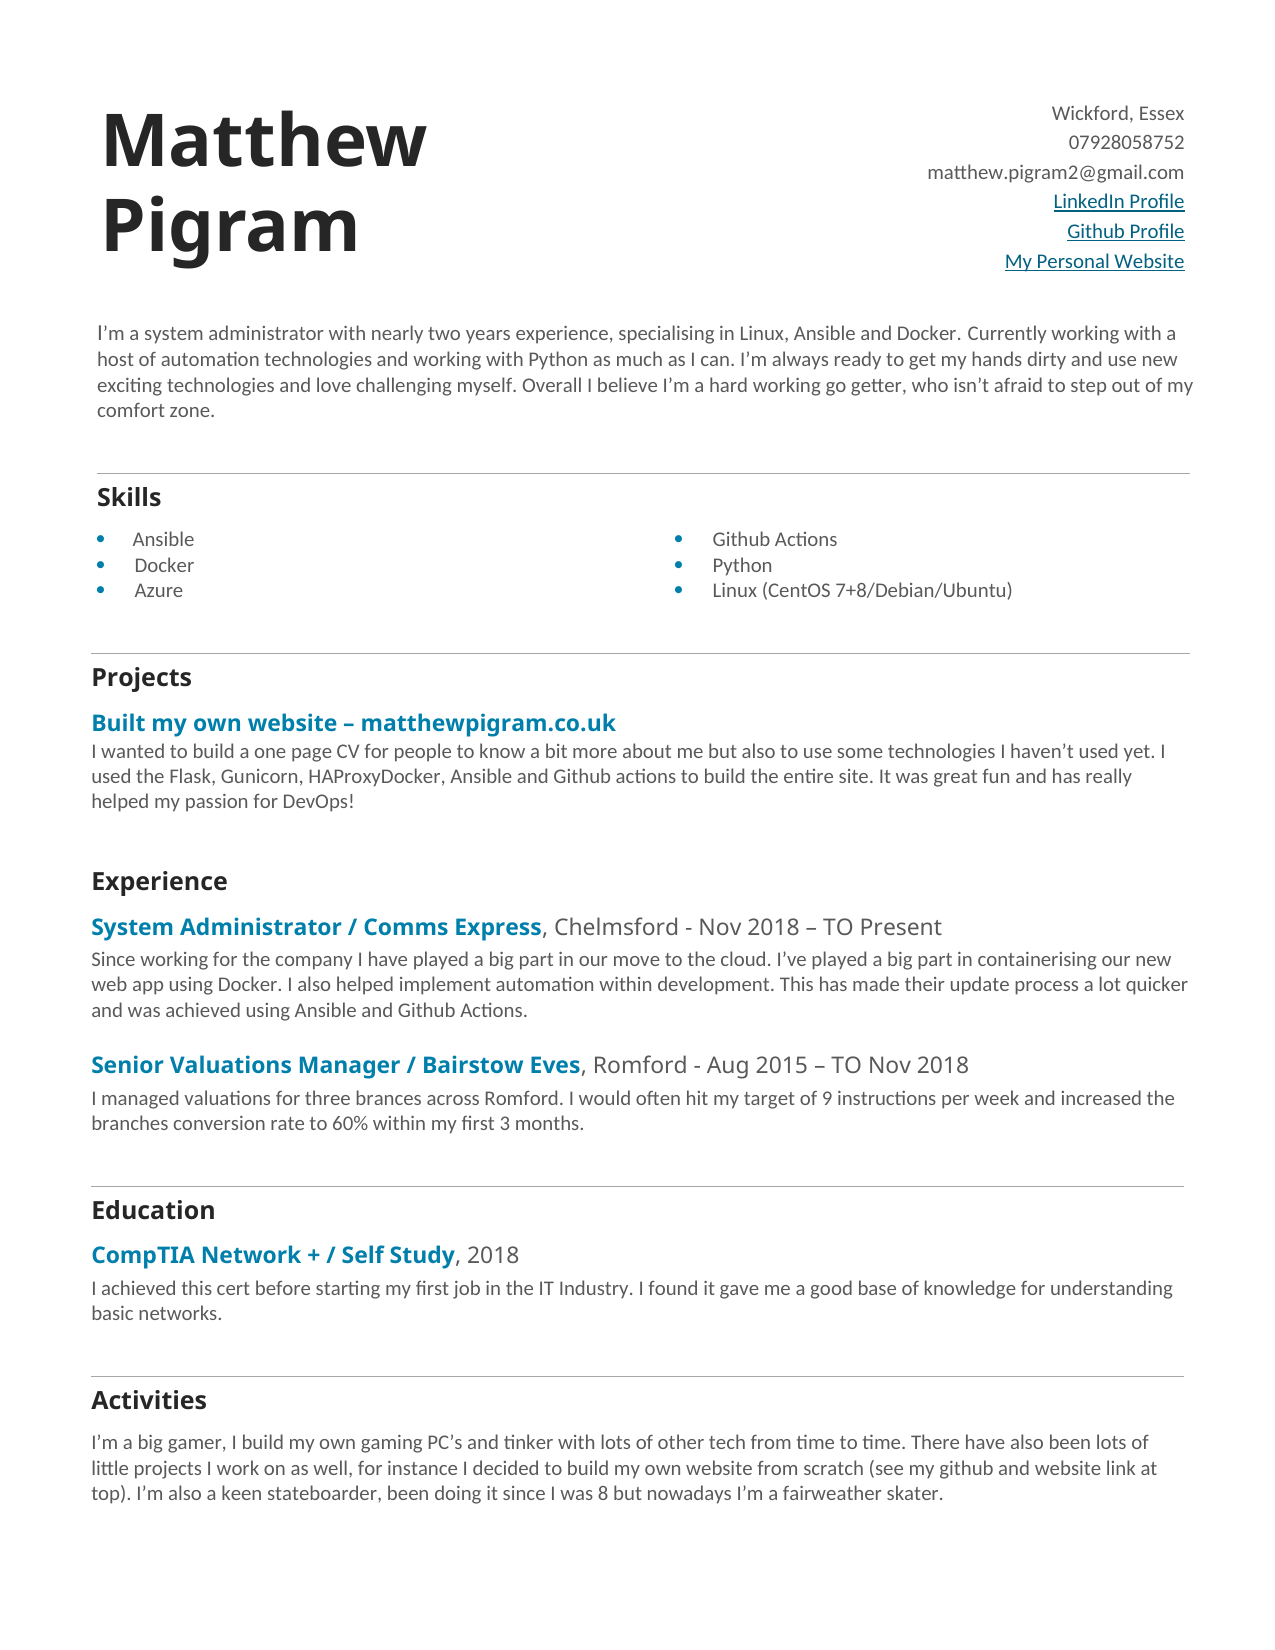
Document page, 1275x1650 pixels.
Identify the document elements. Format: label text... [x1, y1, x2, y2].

subtitle Experience [91, 857, 1190, 898]
subtitle Skills [97, 474, 1190, 514]
subtitle CompTIA Network + / Self Study, 2018 [91, 1239, 1184, 1271]
subtitle System Administrator / Comms Express, Chelmsford - Nov 2018 – TO Present [91, 911, 1190, 942]
table_header Matthew Pigram [100, 95, 673, 318]
subtitle Senior Valuations Manager / Bairstow Eves, Romford - Aug 2015 – TO Nov 2018 [91, 1049, 1190, 1081]
subtitle Activities [91, 1377, 1184, 1417]
table_header Github Actions Python Linux (CentOS 7+8/Debian/Ubuntu) [638, 526, 1189, 603]
subtitle Education [91, 1187, 1184, 1227]
text I’m a big gamer, I build my own gaming PC’s and tinker with lots of other tech from time to time. There have also been lots of little projects I work on as well, for instance I decided to build my own website from scratch (see my github and website link at top). I’m also a keen stateboarder, been doing it since I was 8 but nowadays I’m a fairweather skater. [91, 1429, 1184, 1506]
text Since working for the company I have played a big part in our move to the cloud. I’ve played a big part in containerising our new web app using Docker. I also helped implement automation within development. This has made their update process a lot quicker and was achieved using Ansible and Github Actions. [91, 946, 1190, 1022]
subtitle Built my own website – matthewpigram.co.uk [91, 699, 1190, 731]
subtitle Projects [91, 654, 1190, 694]
table_header Wickford, Essex [674, 96, 1186, 125]
table_header [674, 273, 1186, 318]
text I achieved this cert before starting my first job in the IT Industry. I found it gave me a good base of knowledge for understanding basic networks. [91, 1275, 1184, 1326]
table_cell My Personal Website [674, 244, 1186, 273]
table_cell Github Profile [674, 214, 1186, 244]
table_header Ansible Docker Azure [97, 526, 637, 603]
table_cell matthew.pigram2@gmail.com [674, 155, 1186, 184]
subtitle I wanted to build a one page CV for people to know a bit more about me but also to use some technologies I haven’t used yet. I used the Flask, Gunicorn, HAProxyDocker, Ansible and Github actions to build the entire site. It was great fun and has really helped my passion for DevOps! [91, 731, 1190, 814]
table_cell 07928058752 [674, 125, 1186, 155]
text I managed valuations for three brances across Romford. I would often hit my target of 9 instructions per week and increased the branches conversion rate to 60% within my first 3 months. [91, 1085, 1190, 1136]
table_cell LinkedIn Profile [674, 185, 1186, 214]
text I’m a system administrator with nearly two years experience, specialising in Linux, Ansible and Docker. Currently working with a host of automation technologies and working with Python as much as I can. I’m always ready to get my hands dirty and use new exciting technologies and love challenging myself. Overall I believe I’m a hard working go getter, who isn’t afraid to step out of my comfort zone. [97, 318, 1202, 423]
